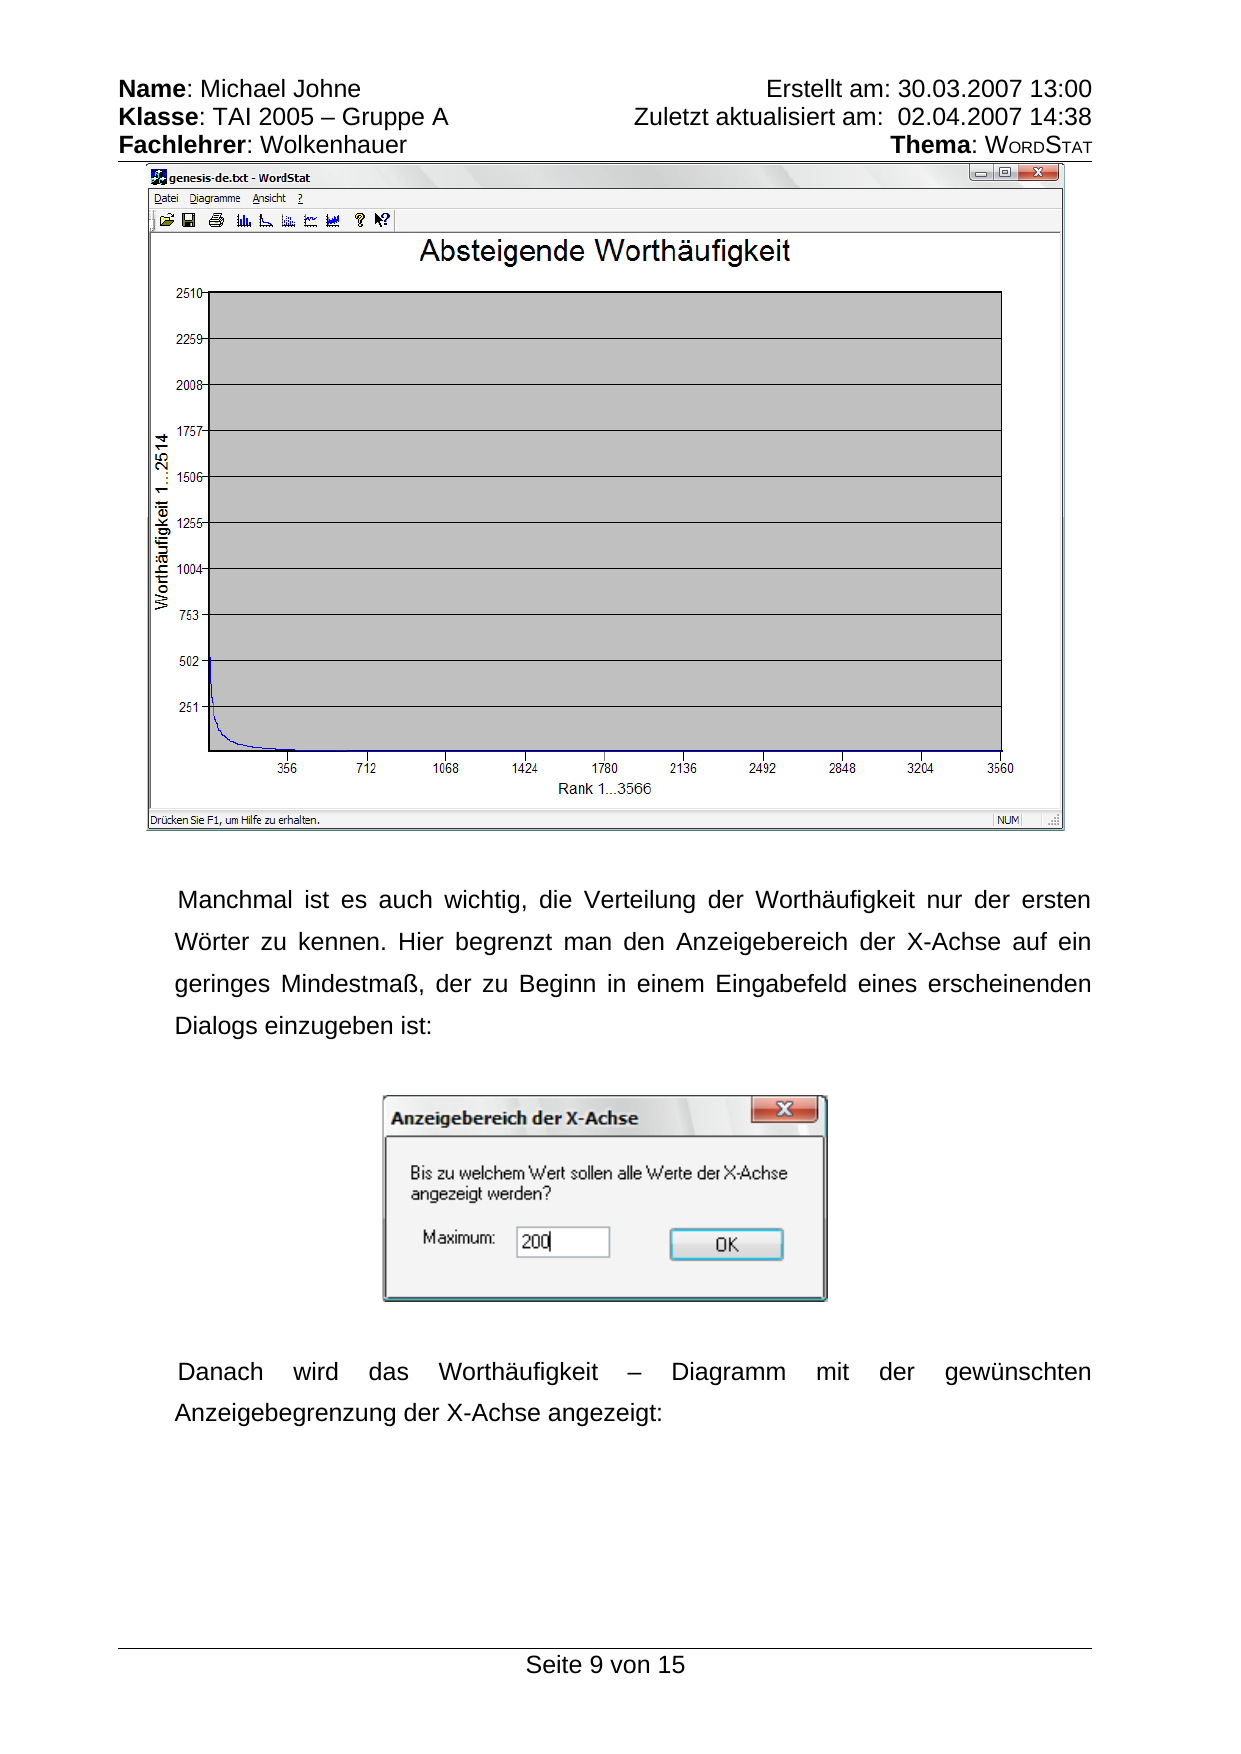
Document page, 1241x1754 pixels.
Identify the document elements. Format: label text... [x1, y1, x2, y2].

picture [382, 1095, 828, 1302]
text Manchmal ist es auch wichtig, die Verteilung der Worthäufigkeit nur der ersten Wörter zu kennen. Hier begrenzt man den Anzeigebereich der X-Achse auf ein geringes Mindestmaß, der zu Beginn in einem Eingabefeld eines erscheinenden Dialogs einzugeben ist: [174, 886, 1093, 1039]
picture [146, 162, 1065, 831]
text Danach wird das Worthäufigkeit – Diagramm mit der gewünschten Anzeigebegrenzung der X-Achse angezeigt: [174, 1357, 1093, 1427]
